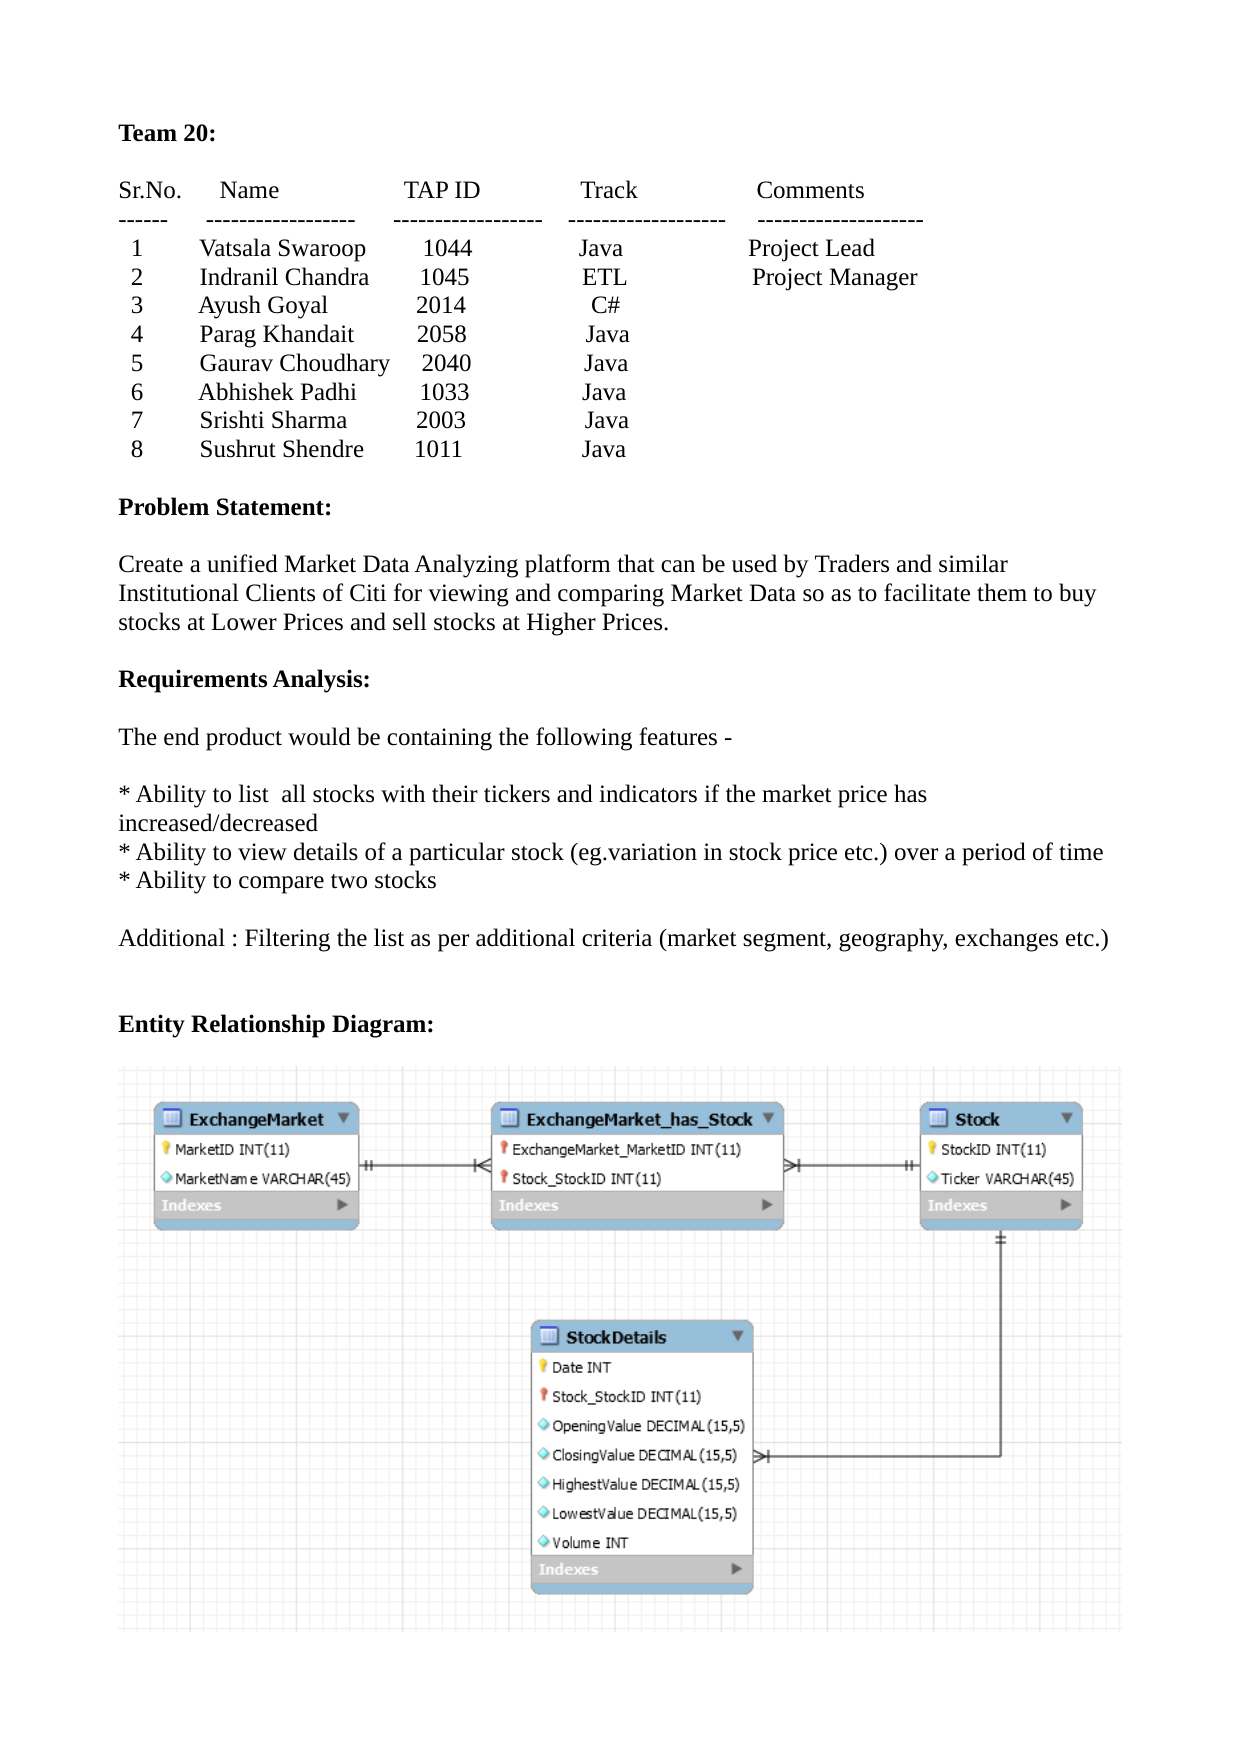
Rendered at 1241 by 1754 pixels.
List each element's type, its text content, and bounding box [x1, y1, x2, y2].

text Sr.No. Name TAP ID Track Comments ------ ------------------ ------------------ ------------------- -------------------- 1 Vatsala Swaroop 1044 Java Project Lead 2 Indranil Chandra 1045 ETL Project Manager 3 Ayush Goyal 2014 C# 4 Parag Khandait 2058 Java 5 Gaurav Choudhary 2040 Java 6 Abhishek Padhi 1033 Java 7 Srishti Sharma 2003 Java 8 Sushrut Shendre 1011 Java [118, 176, 1122, 463]
text The end product would be containing the following features - [118, 722, 1122, 751]
text Entity Relationship Diagram: [118, 1009, 1122, 1038]
text * Ability to list all stocks with their tickers and indicators if the market price has increased/decreased [118, 779, 1122, 837]
text Additional : Filtering the list as per additional criteria (market segment, geography, exchanges etc.) [118, 923, 1122, 952]
text Team 20: [118, 118, 1122, 147]
text Create a unified Market Data Analyzing platform that can be used by Traders and similar Institutional Clients of Citi for viewing and comparing Market Data so as to facilitate them to buy stocks at Lower Prices and sell stocks at Higher Prices. [118, 549, 1122, 636]
text * Ability to compare two stocks [118, 866, 1122, 894]
text Problem Statement: [118, 492, 1122, 521]
text * Ability to view details of a particular stock (eg.variation in stock price etc.) over a period of time [118, 837, 1122, 866]
picture [118, 1066, 1123, 1632]
text Requirements Analysis: [118, 664, 1122, 693]
